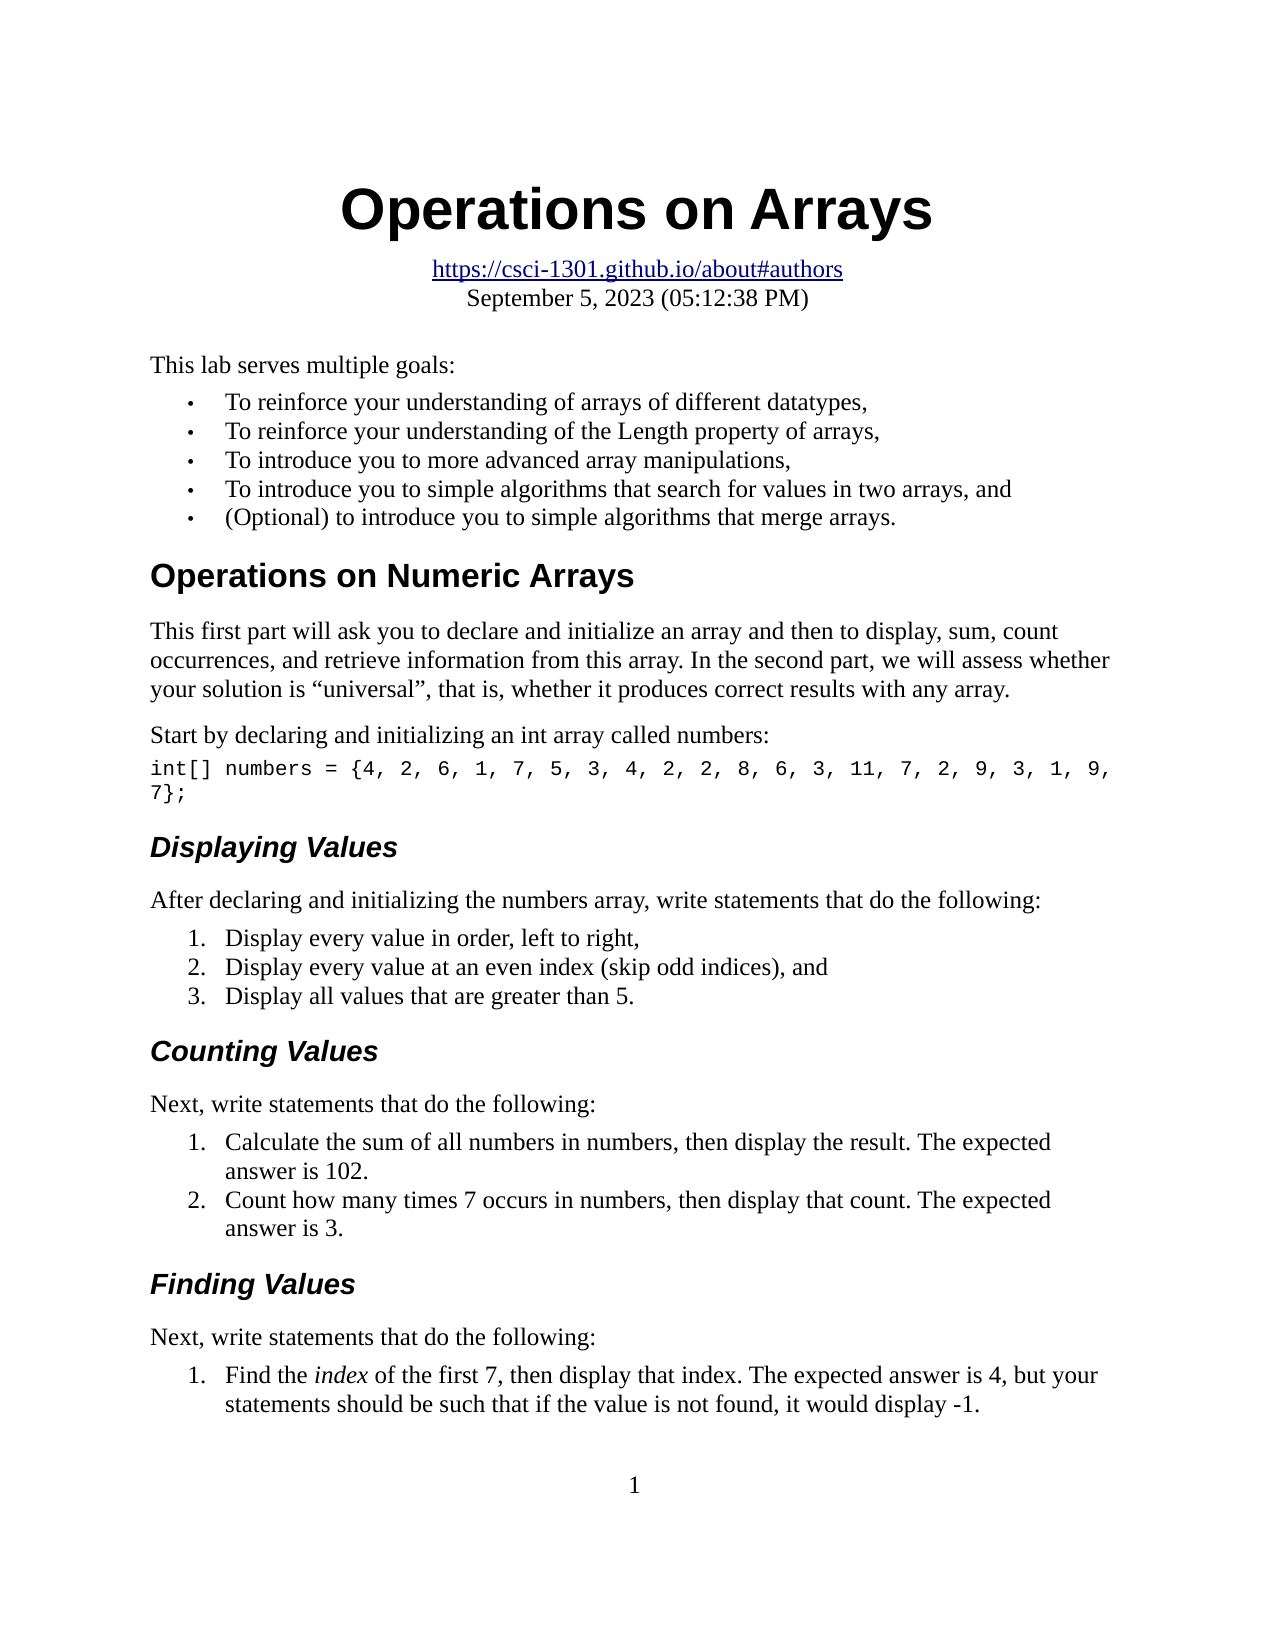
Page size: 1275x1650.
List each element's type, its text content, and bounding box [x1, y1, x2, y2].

title Operations on Arrays [150, 175, 1125, 242]
text September 5, 2023 (05:12:38 PM) [150, 283, 1125, 312]
text Next, write statements that do the following: [150, 1089, 1125, 1118]
text This first part will ask you to declare and initialize an array and then to display, sum, count occurrences, and retrieve information from this array. In the second part, we will assess whether your solution is “universal”, that is, whether it produces correct results with any array. [150, 616, 1125, 703]
subtitle Displaying Values [150, 831, 1125, 864]
subtitle Operations on Numeric Arrays [150, 556, 1125, 595]
list To introduce you to more advanced array manipulations, [187, 445, 1125, 474]
list To reinforce your understanding of the Length property of arrays, [187, 416, 1125, 445]
list Display every value in order, left to right, [187, 923, 1125, 952]
text After declaring and initializing the numbers array, write statements that do the following: [150, 886, 1125, 914]
text int[] numbers = {4, 2, 6, 1, 7, 5, 3, 4, 2, 2, 8, 6, 3, 11, 7, 2, 9, 3, 1, 9, 7}; [150, 758, 1125, 806]
text Start by declaring and initializing an int array called numbers: [150, 721, 1125, 749]
list To reinforce your understanding of arrays of different datatypes, [187, 387, 1125, 416]
list Display all values that are greater than 5. [187, 981, 1125, 1009]
list To introduce you to simple algorithms that search for values in two arrays, and [187, 474, 1125, 502]
list (Optional) to introduce you to simple algorithms that merge arrays. [187, 502, 1125, 531]
list Display every value at an even index (skip odd indices), and [187, 952, 1125, 981]
text Next, write statements that do the following: [150, 1322, 1125, 1351]
list Count how many times 7 occurs in numbers, then display that count. The expected answer is 3. [187, 1185, 1125, 1242]
list Find the index of the first 7, then display that index. The expected answer is 4, but your statements should be such that if the value is not found, it would display -1. [187, 1360, 1125, 1417]
text https://csci-1301.github.io/about#authors [150, 254, 1125, 283]
list Calculate the sum of all numbers in numbers, then display the result. The expected answer is 102. [187, 1127, 1125, 1185]
subtitle Finding Values [150, 1267, 1125, 1301]
subtitle Counting Values [150, 1034, 1125, 1068]
text This lab serves multiple goals: [150, 350, 1125, 378]
